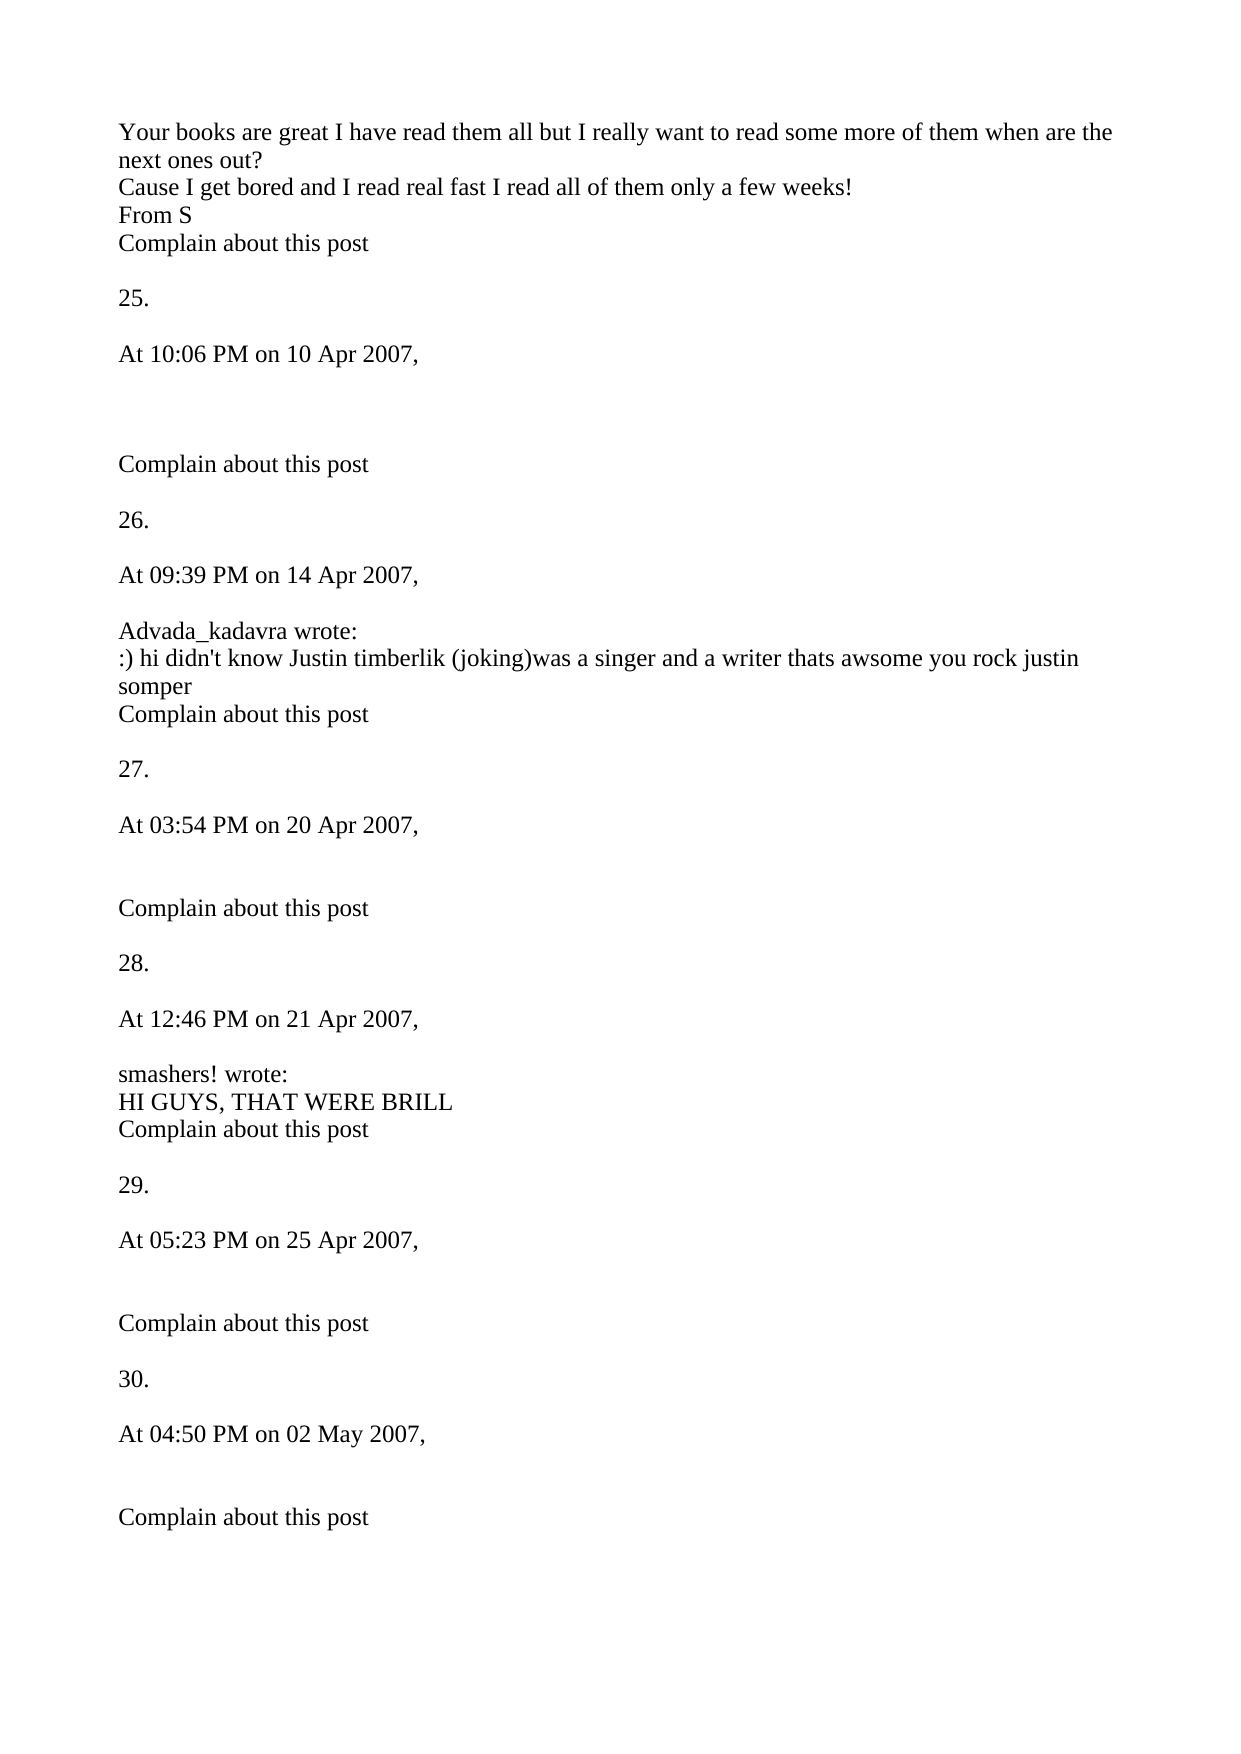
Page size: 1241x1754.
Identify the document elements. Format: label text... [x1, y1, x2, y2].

text At 04:50 PM on 02 May 2007, [118, 1420, 1122, 1448]
text smashers! wrote: [118, 1060, 1122, 1088]
text Cause I get bored and I read real fast I read all of them only a few weeks! [118, 173, 1122, 201]
text At 10:06 PM on 10 Apr 2007, [118, 340, 1122, 367]
text At 12:46 PM on 21 Apr 2007, [118, 1005, 1122, 1032]
text 25. [118, 284, 1122, 312]
text HI GUYS, THAT WERE BRILL [118, 1088, 1122, 1116]
text 26. [118, 506, 1122, 534]
text Complain about this post [118, 229, 1122, 257]
text 30. [118, 1365, 1122, 1393]
text At 09:39 PM on 14 Apr 2007, [118, 561, 1122, 589]
text Your books are great I have read them all but I really want to read some more of them when are the next ones out? [118, 118, 1122, 173]
text Advada_kadavra wrote: [118, 617, 1122, 644]
text Complain about this post [118, 894, 1122, 922]
text 27. [118, 755, 1122, 783]
text Complain about this post [118, 1116, 1122, 1143]
text At 03:54 PM on 20 Apr 2007, [118, 811, 1122, 838]
text 28. [118, 949, 1122, 977]
text Complain about this post [118, 451, 1122, 478]
text Complain about this post [118, 700, 1122, 728]
text :) hi didn't know Justin timberlik (joking)was a singer and a writer thats awsome you rock justin somper [118, 644, 1122, 700]
text From S [118, 201, 1122, 229]
text At 05:23 PM on 25 Apr 2007, [118, 1226, 1122, 1254]
text Complain about this post [118, 1503, 1122, 1531]
text 29. [118, 1171, 1122, 1199]
text Complain about this post [118, 1309, 1122, 1337]
